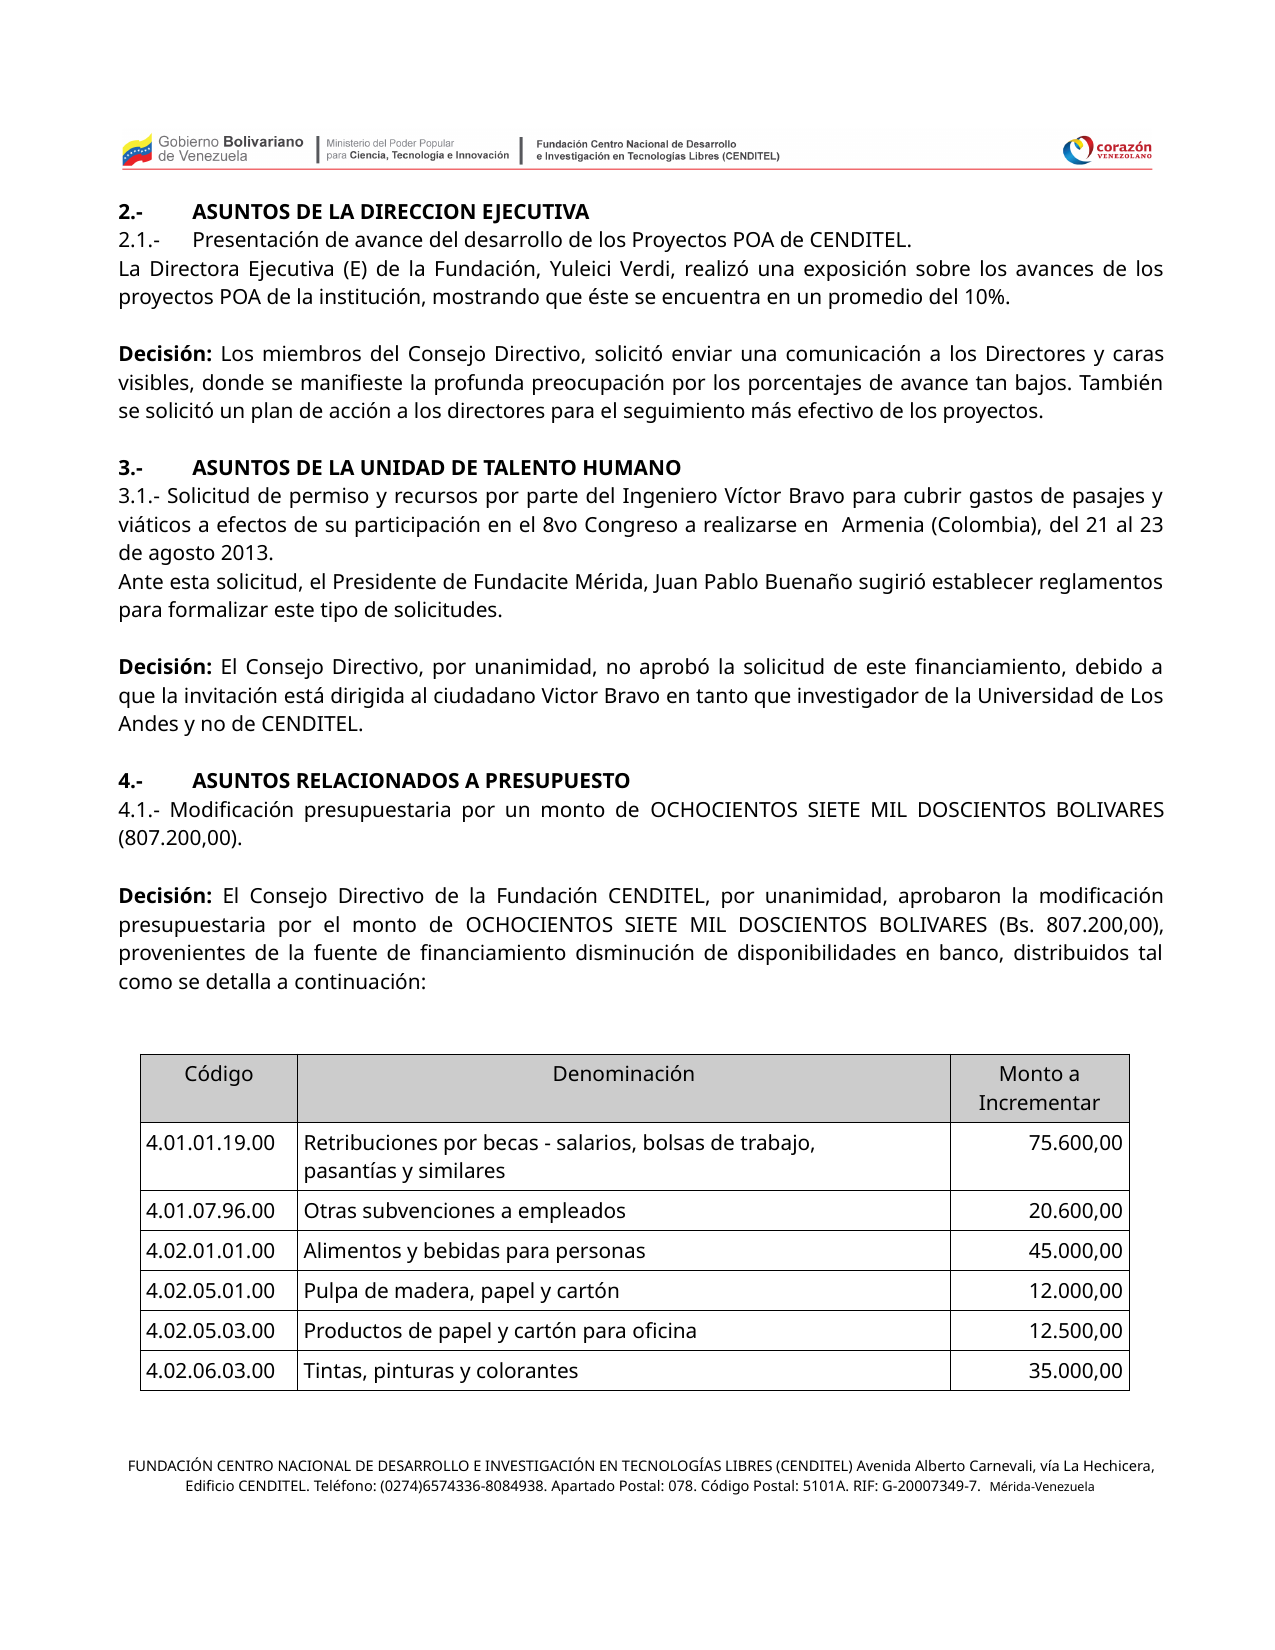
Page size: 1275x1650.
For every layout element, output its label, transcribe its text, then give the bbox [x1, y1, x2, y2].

table_header Código [141, 1055, 297, 1122]
table_cell 4.02.06.03.00 [141, 1351, 297, 1390]
table_cell 4.02.05.03.00 [141, 1311, 297, 1350]
text 4.1.- Modificación presupuestaria por un monto de OCHOCIENTOS SIETE MIL DOSCIENTOS BOLIVARES (807.200,00). [118, 795, 1165, 852]
table_cell 35.000,00 [951, 1351, 1129, 1390]
table_cell 45.000,00 [951, 1231, 1129, 1270]
text 4.- ASUNTOS RELACIONADOS A PRESUPUESTO [118, 766, 1165, 795]
text Decisión: El Consejo Directivo, por unanimidad, no aprobó la solicitud de este financiamiento, debido a que la invitación está dirigida al ciudadano Victor Bravo en tanto que investigador de la Universidad de Los Andes y no de CENDITEL. [118, 652, 1165, 738]
table_cell Otras subvenciones a empleados [298, 1191, 950, 1230]
table_cell 4.02.05.01.00 [141, 1271, 297, 1310]
table_cell 12.000,00 [951, 1271, 1129, 1310]
table_header Denominación [298, 1055, 950, 1122]
table_cell 4.01.01.19.00 [141, 1123, 297, 1190]
text 3.1.- Solicitud de permiso y recursos por parte del Ingeniero Víctor Bravo para cubrir gastos de pasajes y viáticos a efectos de su participación en el 8vo Congreso a realizarse en Armenia (Colombia), del 21 al 23 de agosto 2013. [118, 481, 1165, 567]
text Decisión: Los miembros del Consejo Directivo, solicitó enviar una comunicación a los Directores y caras visibles, donde se manifieste la profunda preocupación por los porcentajes de avance tan bajos. También se solicitó un plan de acción a los directores para el seguimiento más efectivo de los proyectos. [118, 339, 1165, 424]
picture [122, 128, 1153, 170]
table_cell 75.600,00 [951, 1123, 1129, 1190]
text Decisión: El Consejo Directivo de la Fundación CENDITEL, por unanimidad, aprobaron la modificación presupuestaria por el monto de OCHOCIENTOS SIETE MIL DOSCIENTOS BOLIVARES (Bs. 807.200,00), provenientes de la fuente de financiamiento disminución de disponibilidades en banco, distribuidos tal como se detalla a continuación: [118, 882, 1165, 995]
text 2.- ASUNTOS DE LA DIRECCION EJECUTIVA [118, 197, 1165, 225]
table_header Monto a Incrementar [951, 1055, 1129, 1122]
table_cell 4.01.07.96.00 [141, 1191, 297, 1230]
text 2.1.- Presentación de avance del desarrollo de los Proyectos POA de CENDITEL. [118, 225, 1165, 254]
text La Directora Ejecutiva (E) de la Fundación, Yuleici Verdi, realizó una exposición sobre los avances de los proyectos POA de la institución, mostrando que éste se encuentra en un promedio del 10%. [118, 254, 1165, 311]
text Ante esta solicitud, el Presidente de Fundacite Mérida, Juan Pablo Buenaño sugirió establecer reglamentos para formalizar este tipo de solicitudes. [118, 567, 1165, 624]
text 3.- ASUNTOS DE LA UNIDAD DE TALENTO HUMANO [118, 453, 1165, 481]
table_cell Pulpa de madera, papel y cartón [298, 1271, 950, 1310]
table_cell 12.500,00 [951, 1311, 1129, 1350]
table_cell 4.02.01.01.00 [141, 1231, 297, 1270]
table_cell Tintas, pinturas y colorantes [298, 1351, 950, 1390]
table_cell Alimentos y bebidas para personas [298, 1231, 950, 1270]
table_cell Productos de papel y cartón para oficina [298, 1311, 950, 1350]
table_cell 20.600,00 [951, 1191, 1129, 1230]
table_cell Retribuciones por becas - salarios, bolsas de trabajo, pasantías y similares [298, 1123, 950, 1190]
